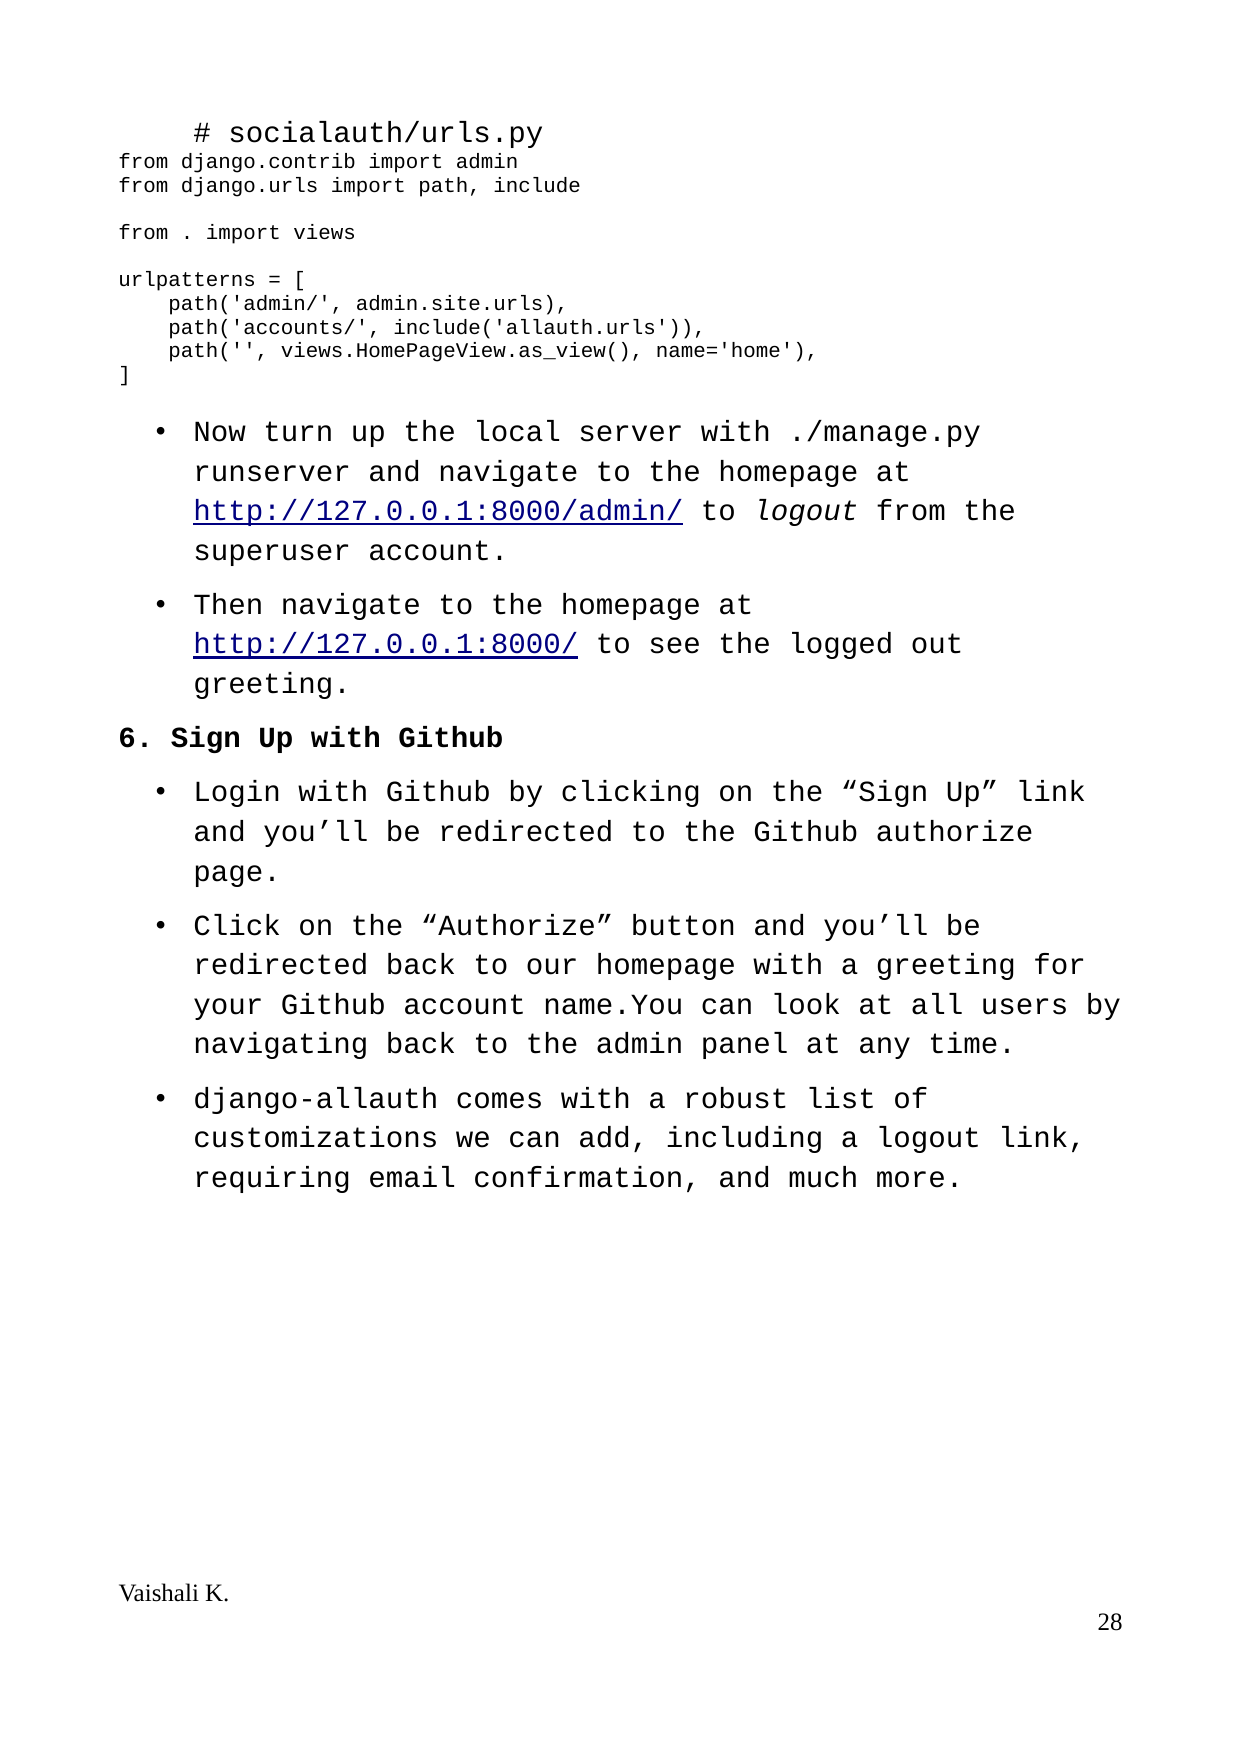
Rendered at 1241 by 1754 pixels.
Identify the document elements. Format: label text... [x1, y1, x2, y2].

text from . import views [118, 222, 1122, 246]
list Then navigate to the homepage at http://127.0.0.1:8000/ to see the logged out greeting. [156, 590, 1122, 702]
text path('admin/', admin.site.urls), [118, 293, 1122, 317]
text path('accounts/', include('allauth.urls')), [118, 317, 1122, 340]
list # socialauth/urls.py [156, 118, 1122, 151]
list Click on the “Authorize” button and you’ll be redirected back to our homepage with a greeting for your Github account name.You can look at all users by navigating back to the admin panel at any time. [156, 911, 1122, 1063]
list django-allauth comes with a robust list of customizations we can add, including a logout link, requiring email confirmation, and much more. [156, 1084, 1122, 1196]
text from django.contrib import admin [118, 151, 1122, 175]
list Now turn up the local server with ./manage.py runserver and navigate to the homepage at http://127.0.0.1:8000/admin/ to logout from the superuser account. [156, 417, 1122, 569]
text from django.urls import path, include [118, 175, 1122, 198]
text urlpatterns = [ [118, 269, 1122, 293]
list Login with Github by clicking on the “Sign Up” link and you’ll be redirected to the Github authorize page. [156, 777, 1122, 890]
text path('', views.HomePageView.as_view(), name='home'), [118, 340, 1122, 364]
text ] [118, 364, 1122, 388]
text 6. Sign Up with Github [118, 723, 1122, 756]
